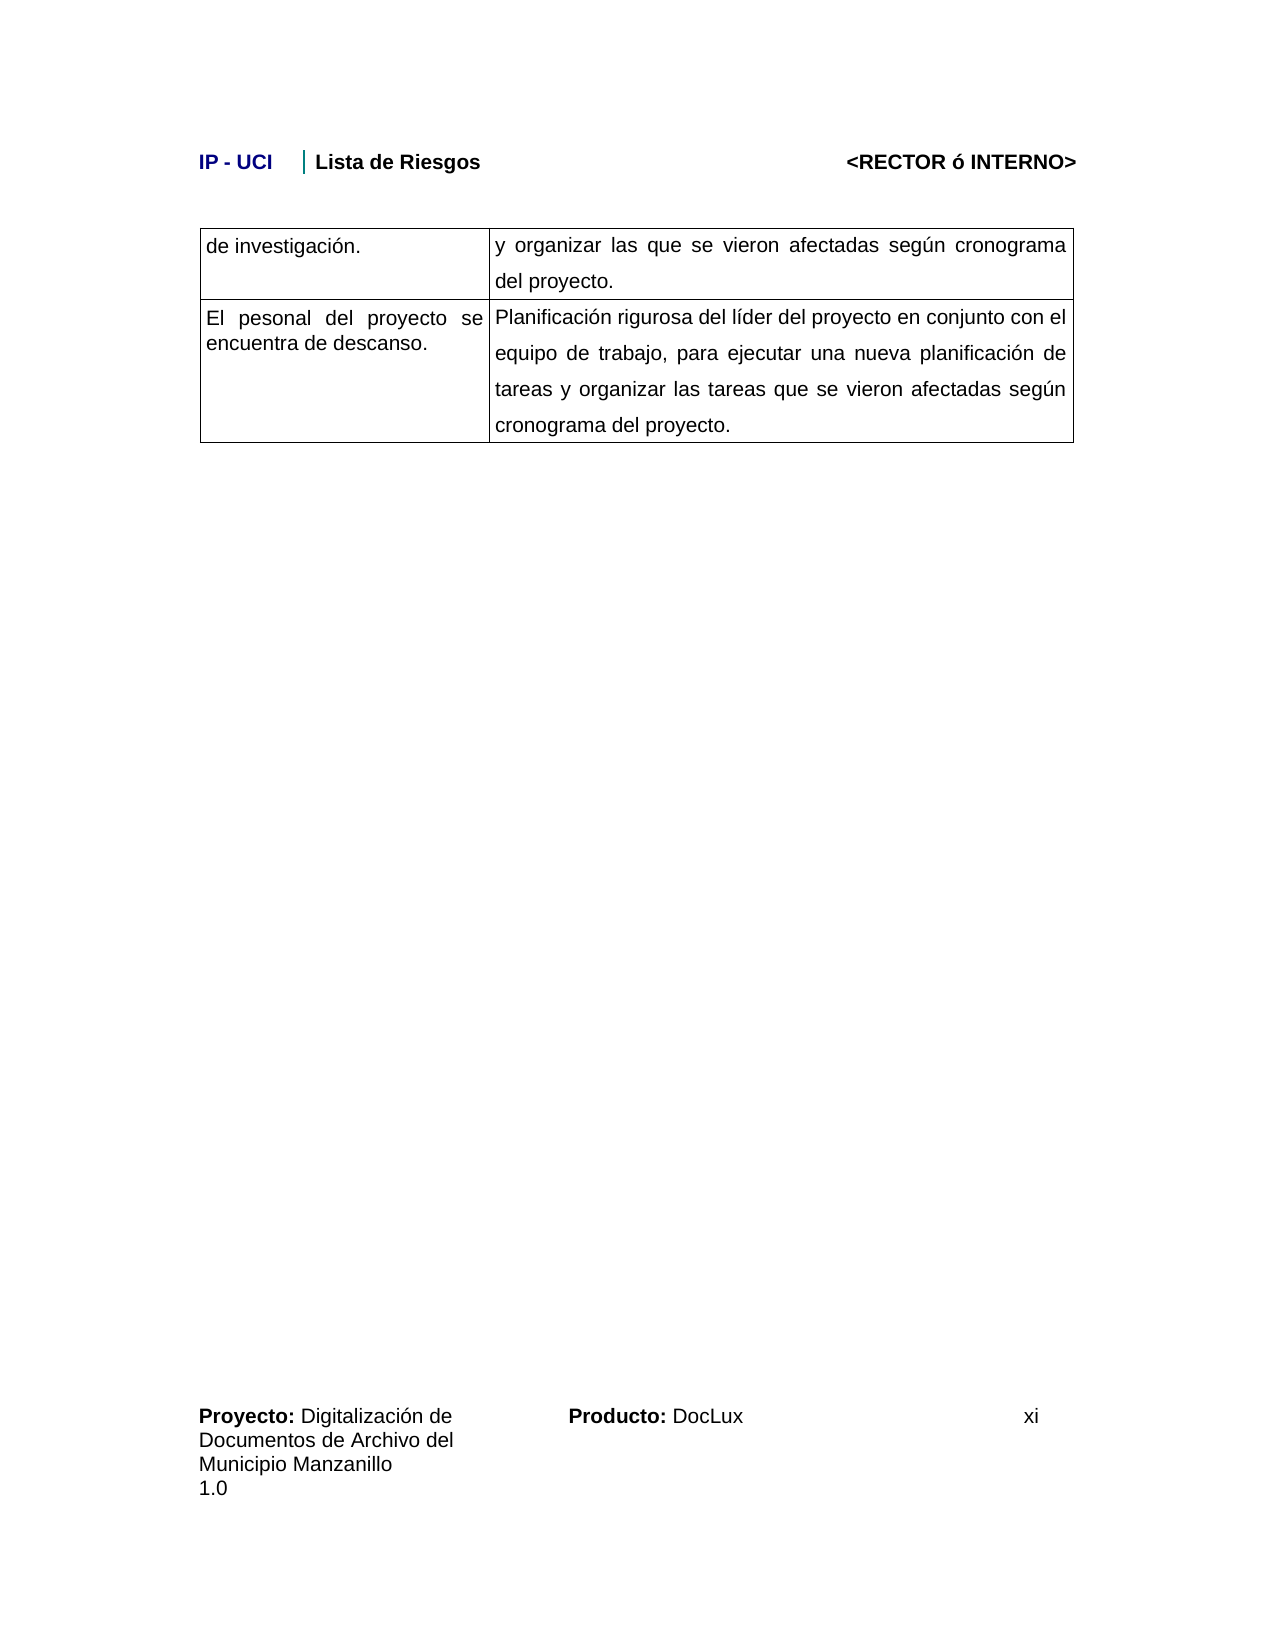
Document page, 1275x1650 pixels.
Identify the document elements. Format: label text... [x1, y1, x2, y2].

table_cell El pesonal del proyecto se encuentra de descanso. [201, 300, 489, 442]
table_cell de investigación. [201, 229, 489, 299]
table_cell Planificación rigurosa del líder del proyecto en conjunto con el equipo de trabajo, para ejecutar una nueva planificación de tareas y organizar las tareas que se vieron afectadas según cronograma del proyecto. [490, 300, 1073, 442]
table_cell y organizar las que se vieron afectadas según cronograma del proyecto. [490, 229, 1073, 299]
